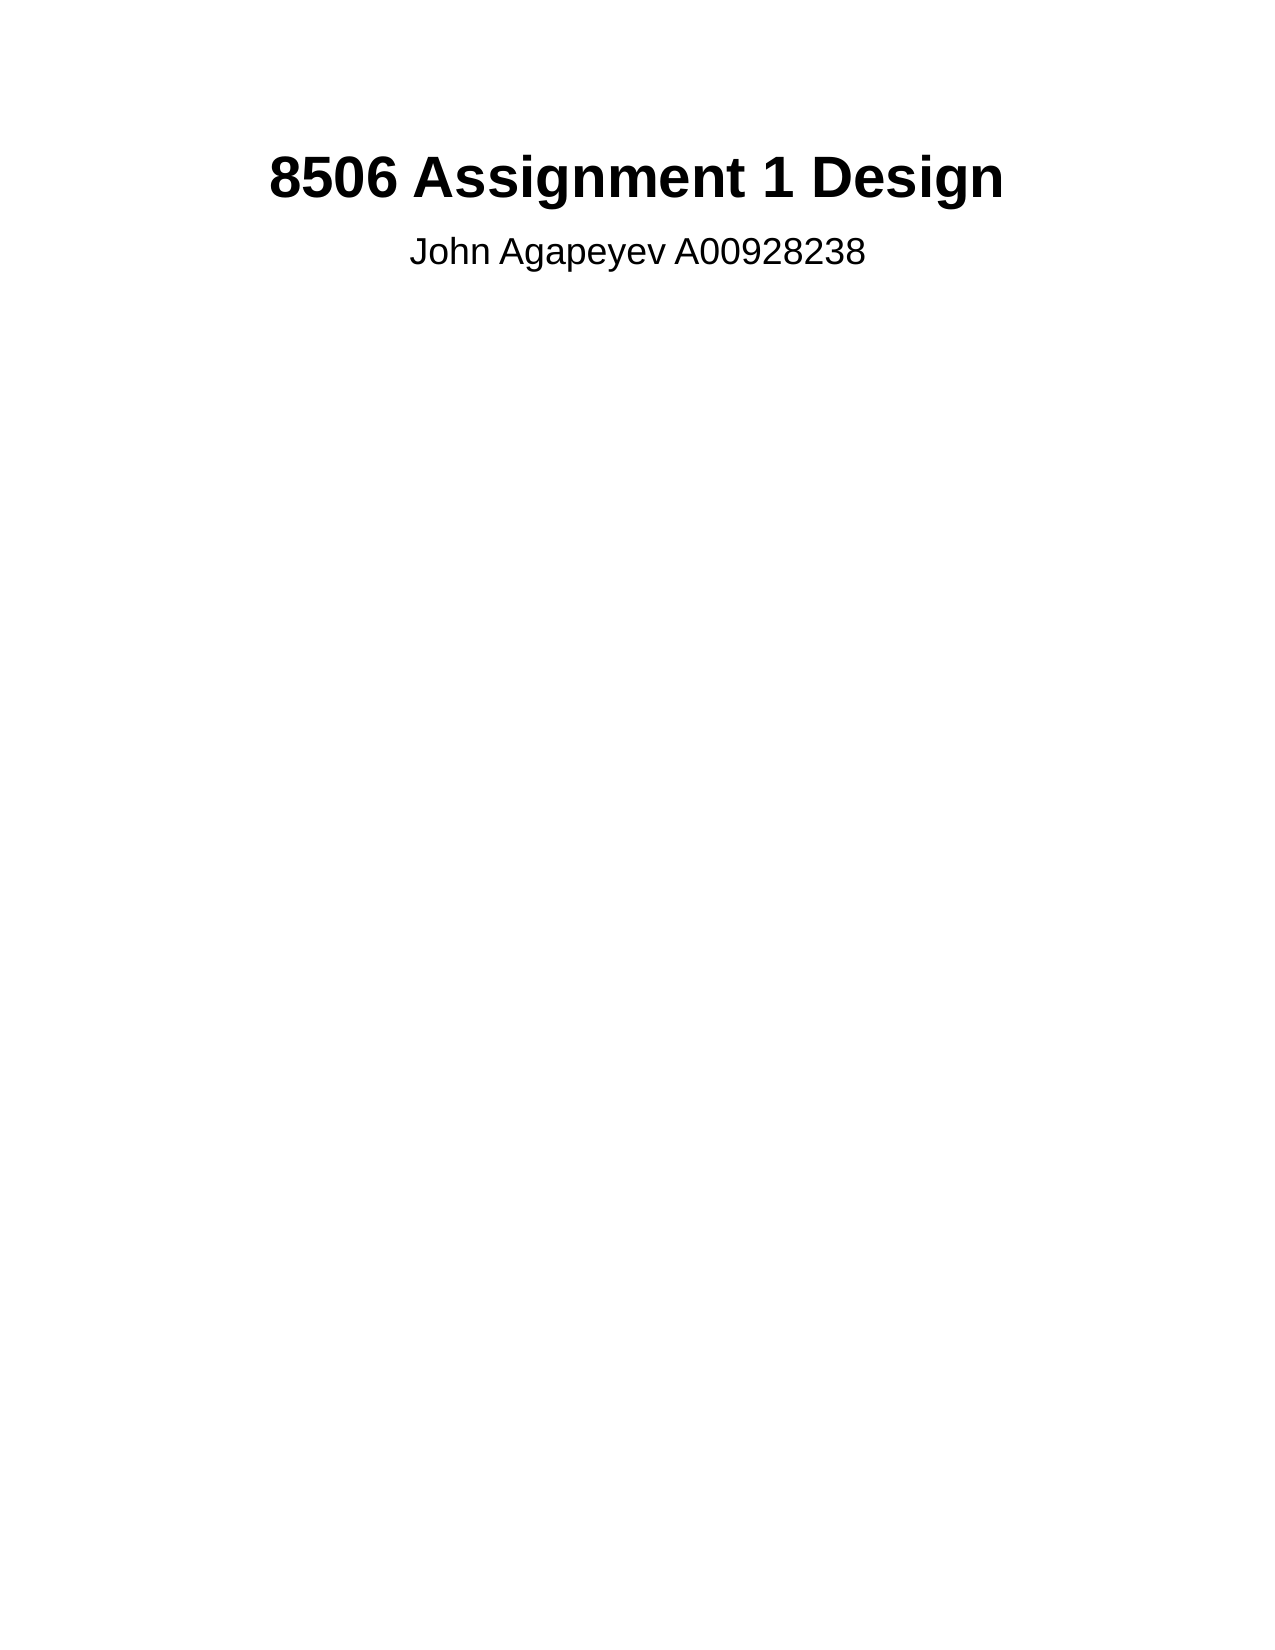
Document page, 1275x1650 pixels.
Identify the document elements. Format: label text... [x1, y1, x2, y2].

title 8506 Assignment 1 Design [118, 143, 1157, 210]
subtitle John Agapeyev A00928238 [118, 229, 1157, 272]
